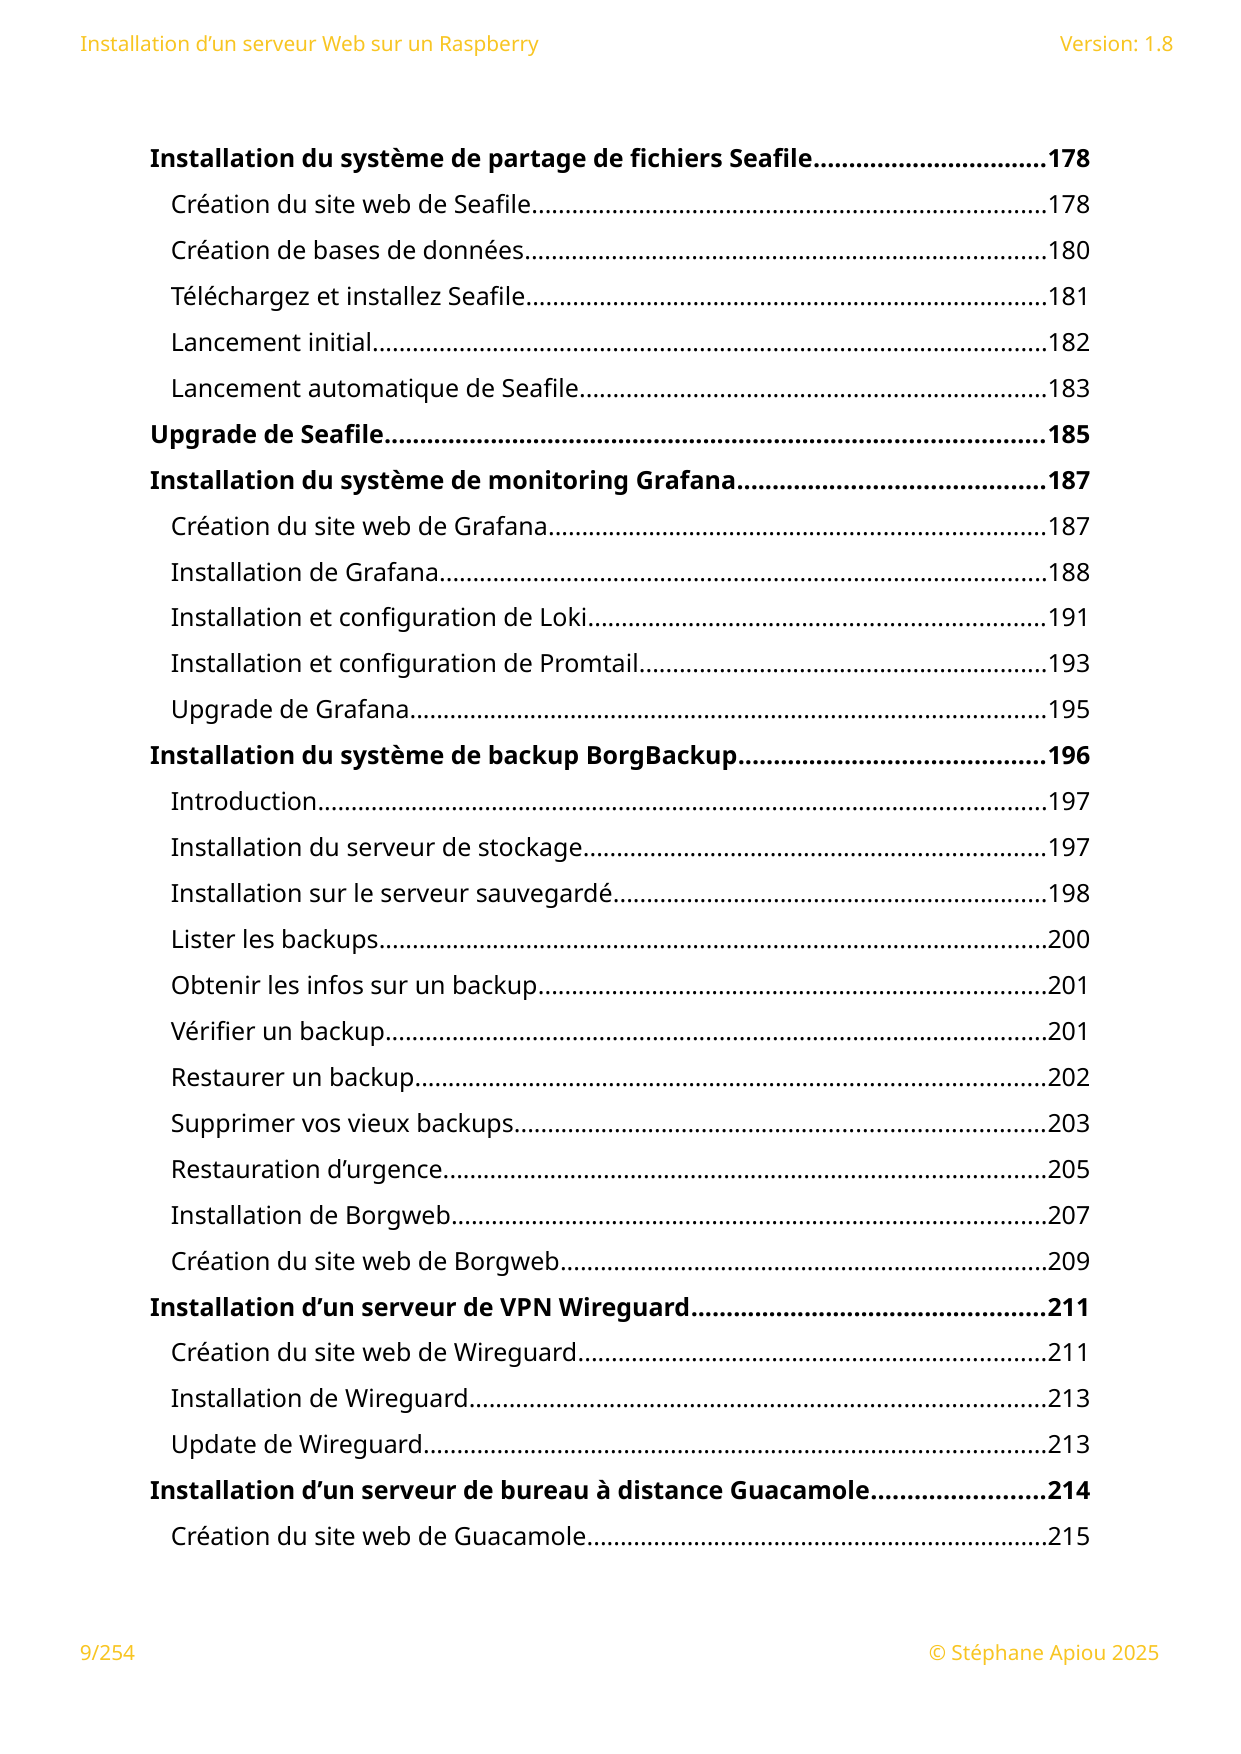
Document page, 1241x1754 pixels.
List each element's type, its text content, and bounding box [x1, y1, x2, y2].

text Création du site web de Seafile 178 [171, 187, 1090, 221]
text Création du site web de Grafana 187 [171, 508, 1090, 542]
text Installation du système de partage de fichiers Seafile 178 [150, 141, 1090, 175]
text Création du site web de Borgweb 209 [171, 1243, 1090, 1277]
text Lister les backups 200 [171, 922, 1090, 956]
text Création de bases de données 180 [171, 233, 1090, 267]
text Lancement automatique de Seafile 183 [171, 370, 1090, 404]
text Upgrade de Seafile 185 [150, 416, 1090, 450]
text Obtenir les infos sur un backup 201 [171, 968, 1090, 1002]
text Restauration d’urgence. 205 [171, 1151, 1090, 1185]
text Supprimer vos vieux backups 203 [171, 1105, 1090, 1139]
text Installation du serveur de stockage 197 [171, 830, 1090, 864]
text Introduction 197 [171, 784, 1090, 818]
text Restaurer un backup 202 [171, 1059, 1090, 1093]
text Vérifier un backup 201 [171, 1013, 1090, 1048]
text Installation de Wireguard 213 [171, 1381, 1090, 1415]
text Installation de Grafana 188 [171, 554, 1090, 588]
text Installation d’un serveur de bureau à distance Guacamole 214 [150, 1473, 1090, 1507]
text Update de Wireguard 213 [171, 1427, 1090, 1461]
text Installation et configuration de Loki 191 [171, 600, 1090, 634]
text Téléchargez et installez Seafile 181 [171, 278, 1090, 313]
text Installation et configuration de Promtail 193 [171, 646, 1090, 680]
text Création du site web de Wireguard 211 [171, 1335, 1090, 1369]
text Upgrade de Grafana 195 [171, 692, 1090, 726]
text Création du site web de Guacamole 215 [171, 1519, 1090, 1553]
text Installation du système de monitoring Grafana 187 [150, 462, 1090, 496]
text Installation de Borgweb 207 [171, 1197, 1090, 1231]
text Lancement initial 182 [171, 324, 1090, 358]
text Installation du système de backup BorgBackup 196 [150, 738, 1090, 772]
text Installation d’un serveur de VPN Wireguard 211 [150, 1289, 1090, 1323]
text Installation sur le serveur sauvegardé 198 [171, 876, 1090, 910]
